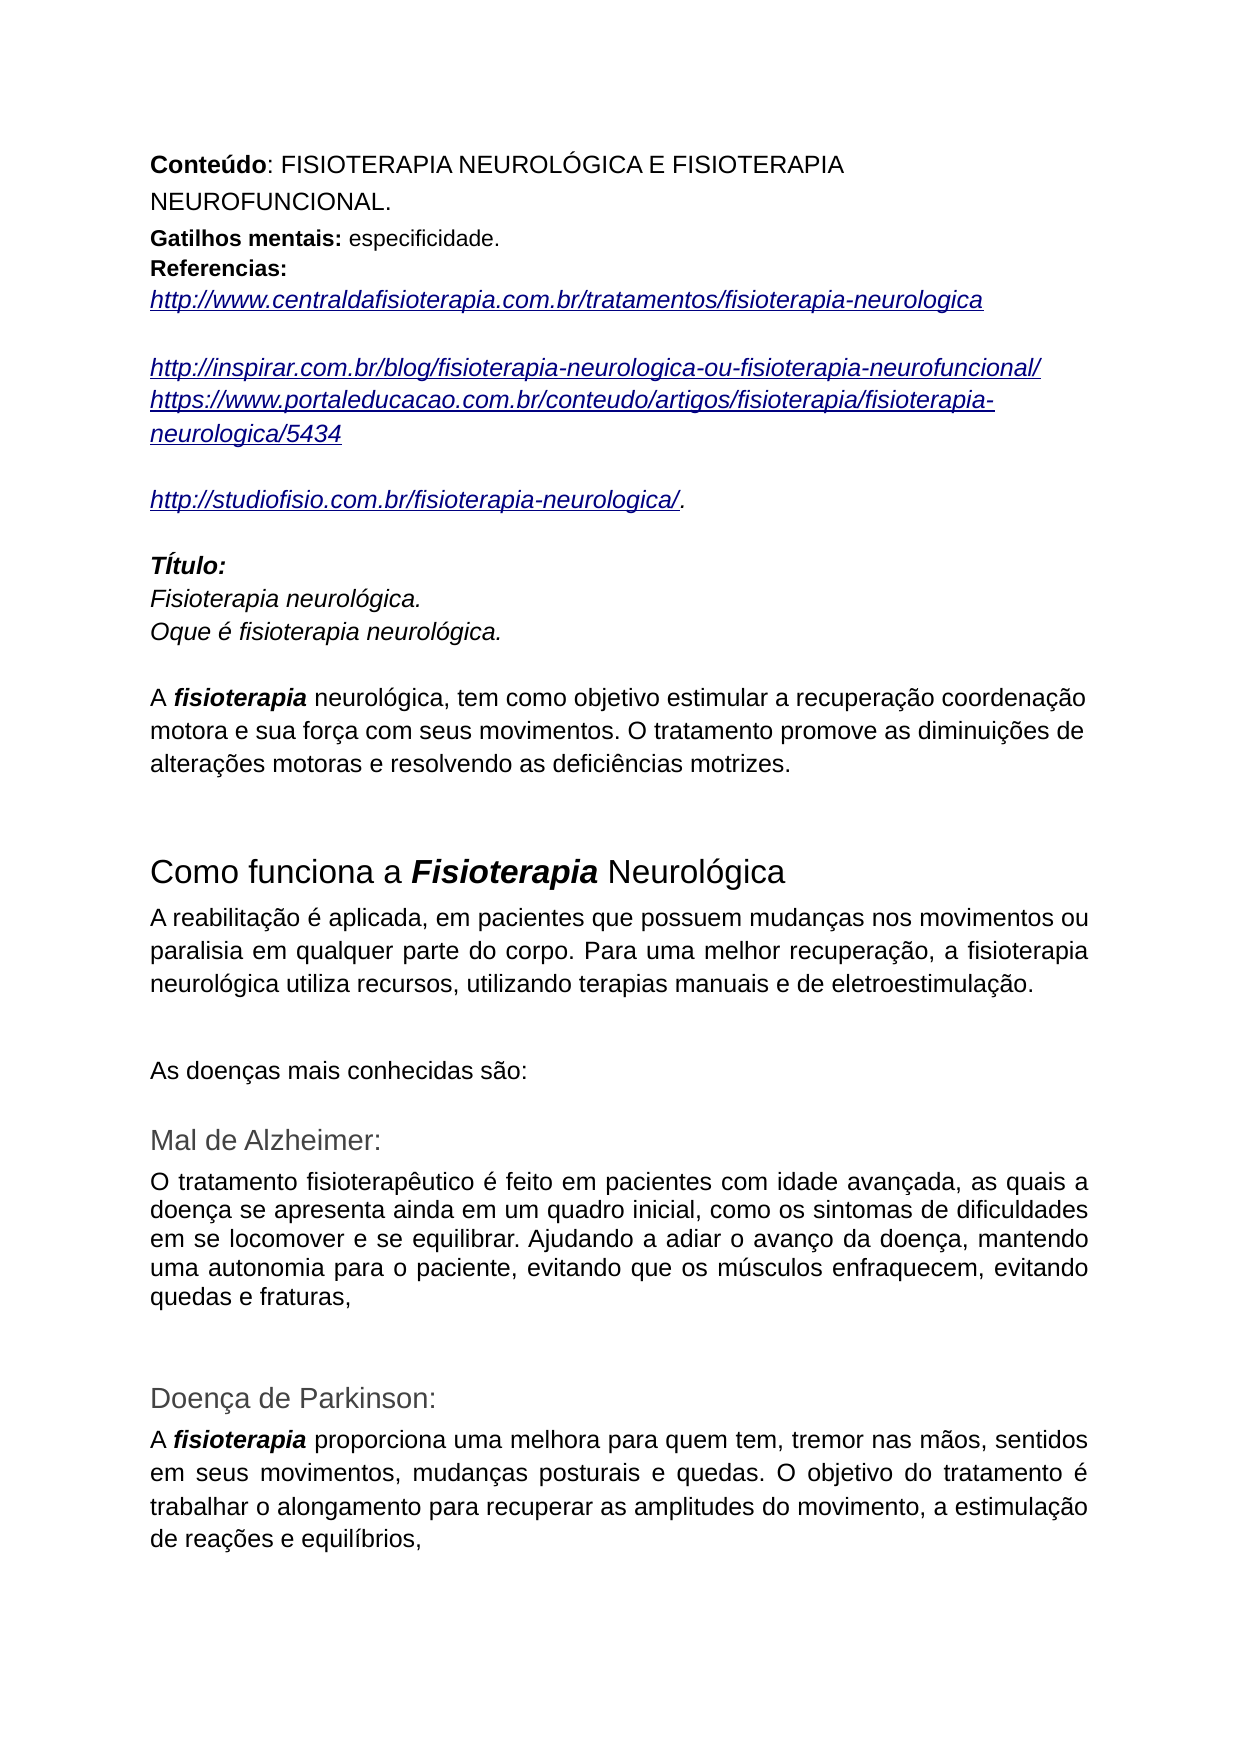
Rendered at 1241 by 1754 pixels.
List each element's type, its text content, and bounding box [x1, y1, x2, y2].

text Oque é fisioterapia neurológica. [150, 617, 1090, 645]
text As doenças mais conhecidas são: [150, 1056, 1090, 1085]
subtitle Conteúdo: FISIOTERAPIA NEUROLÓGICA E FISIOTERAPIA NEUROFUNCIONAL. [150, 150, 1090, 216]
text A fisioterapia neurológica, tem como objetivo estimular a recuperação coordenação motora e sua força com seus movimentos. O tratamento promove as diminuições de alterações motoras e resolvendo as deficiências motrizes. [150, 683, 1090, 777]
subtitle Mal de Alzheimer: [150, 1122, 1090, 1156]
text http://inspirar.com.br/blog/fisioterapia-neurologica-ou-fisioterapia-neurofuncional/ [150, 352, 1090, 381]
text Gatilhos mentais: especificidade. [150, 224, 1090, 251]
subtitle Doença de Parkinson: [150, 1381, 1090, 1415]
text A reabilitação é aplicada, em pacientes que possuem mudanças nos movimentos ou paralisia em qualquer parte do corpo. Para uma melhor recuperação, a fisioterapia neurológica utiliza recursos, utilizando terapias manuais e de eletroestimulação. [150, 903, 1090, 998]
text https://www.portaleducacao.com.br/conteudo/artigos/fisioterapia/fisioterapia-neurologica/5434 [150, 386, 1090, 447]
text A fisioterapia proporciona uma melhora para quem tem, tremor nas mãos, sentidos em seus movimentos, mudanças posturais e quedas. O objetivo do tratamento é trabalhar o alongamento para recuperar as amplitudes do movimento, a estimulação de reações e equilíbrios, [150, 1425, 1090, 1553]
text http://studiofisio.com.br/fisioterapia-neurologica/. [150, 484, 1090, 513]
text Referencias: [150, 255, 1090, 281]
subtitle http://www.centraldafisioterapia.com.br/tratamentos/fisioterapia-neurologica [150, 285, 1090, 314]
subtitle Como funciona a Fisioterapia Neurológica [150, 852, 1090, 891]
text O tratamento fisioterapêutico é feito em pacientes com idade avançada, as quais a doença se apresenta ainda em um quadro inicial, como os sintomas de dificuldades em se locomover e se equilibrar. Ajudando a adiar o avanço da doença, mantendo uma autonomia para o paciente, evitando que os músculos enfraquecem, evitando quedas e fraturas, [150, 1166, 1090, 1310]
text TÍtulo: [150, 551, 1090, 579]
text Fisioterapia neurológica. [150, 584, 1090, 612]
